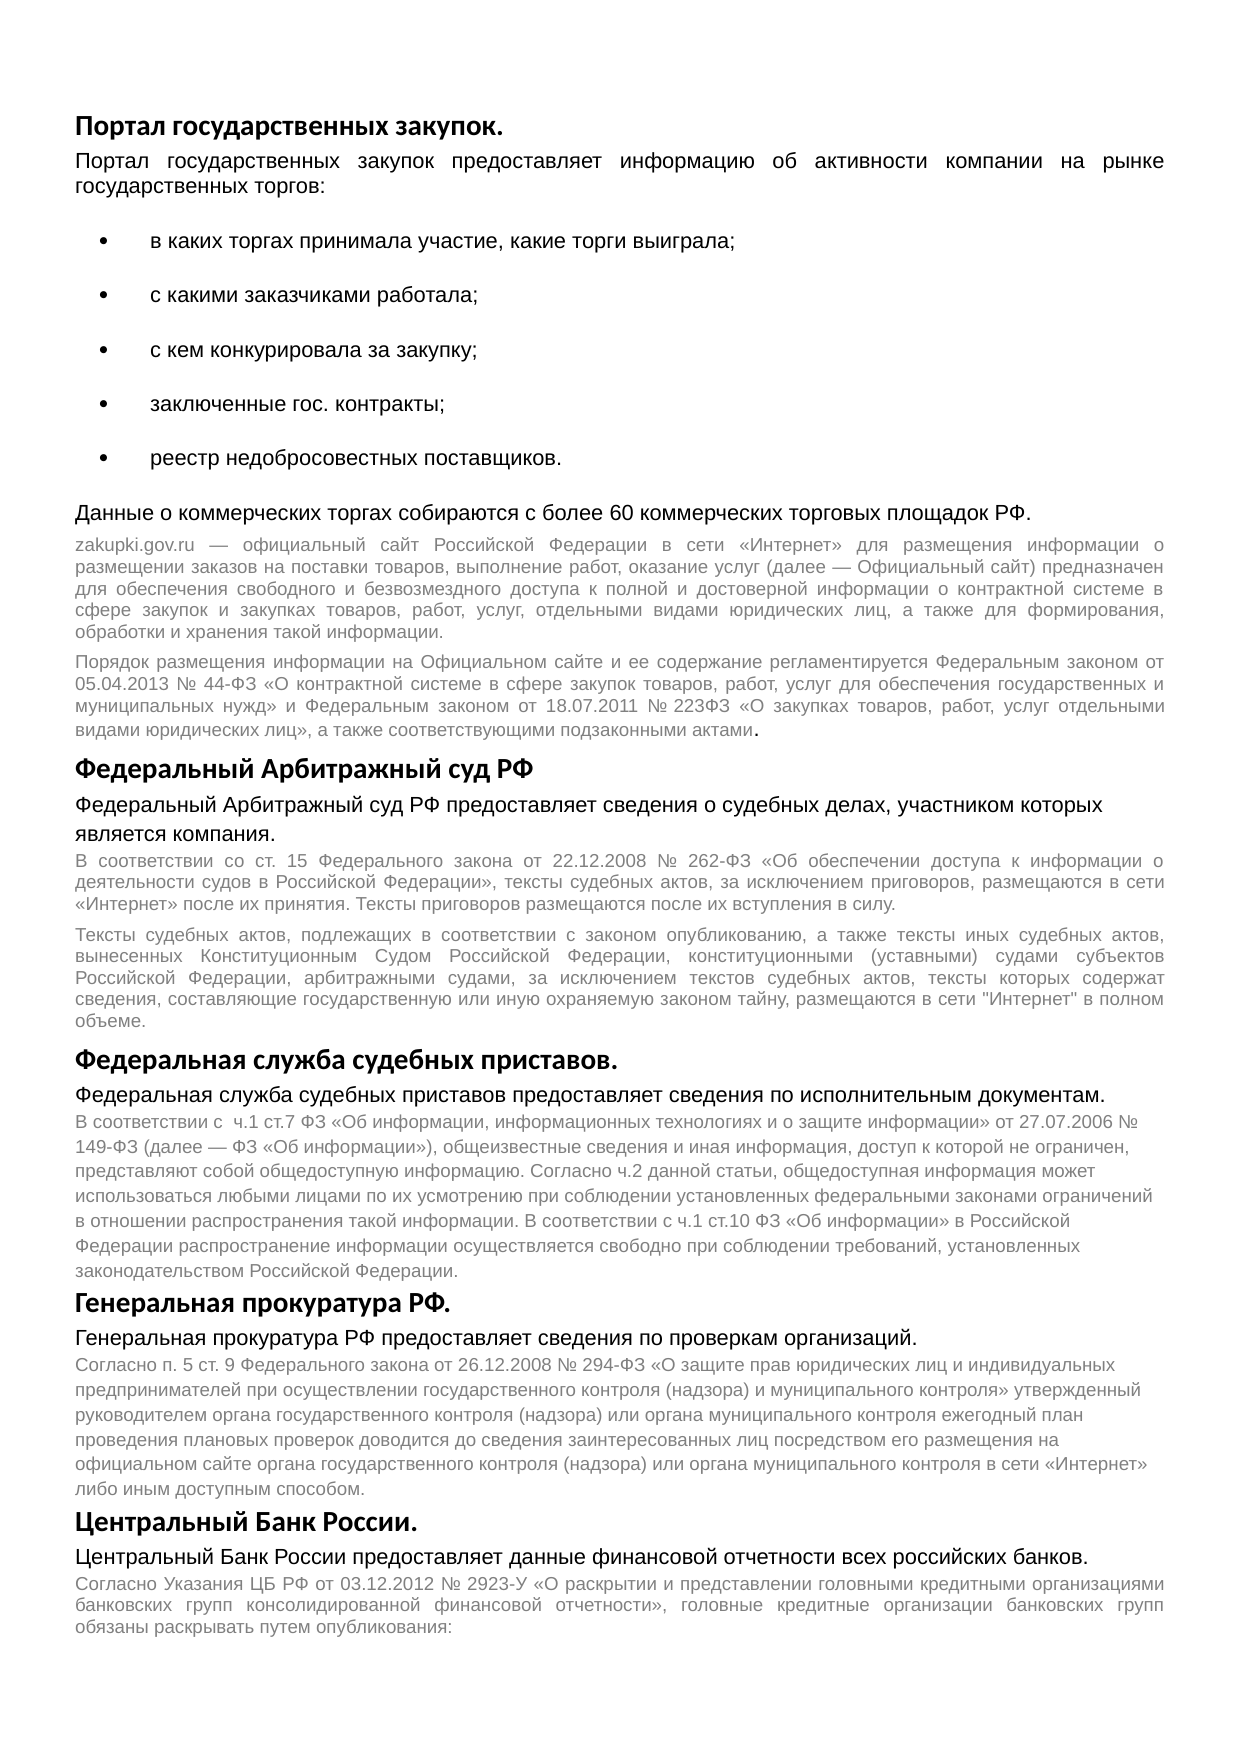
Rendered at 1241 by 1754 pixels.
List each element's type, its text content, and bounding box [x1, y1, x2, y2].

text Центральный Банк России предоставляет данные финансовой отчетности всех российских банков. [75, 1544, 1165, 1569]
text Федеральный Арбитражный суд РФ [75, 751, 1165, 786]
text Центральный Банк России. [75, 1503, 1165, 1538]
list заключенные гос. контракты; [100, 391, 1165, 416]
text Генеральная прокуратура РФ. [75, 1284, 1165, 1320]
text Федеральный Арбитражный суд РФ предоставляет сведения о судебных делах, участником которых является компания. [75, 792, 1165, 846]
text Данные о коммерческих торгах собираются с более 60 коммерческих торговых площадок РФ. [75, 499, 1165, 525]
text Порядок размещения информации на Официальном сайте и ее содержание регламентируется Федеральным законом от 05.04.2013 № 44-ФЗ «О контрактной системе в сфере закупок товаров, работ, услуг для обеспечения государственных и муниципальных нужд» и Федеральным законом от 18.07.2011 № 223ФЗ «О закупках товаров, работ, услуг отдельными видами юридических лиц», а также соответствующими подзаконными актами. [75, 651, 1165, 741]
text Портал государственных закупок. [75, 107, 1165, 143]
text Согласно п. 5 ст. 9 Федерального закона от 26.12.2008 № 294-ФЗ «О защите прав юридических лиц и индивидуальных предпринимателей при осуществлении государственного контроля (надзора) и муниципального контроля» утвержденный руководителем органа государственного контроля (надзора) или органа муниципального контроля ежегодный план проведения плановых проверок доводится до сведения заинтересованных лиц посредством его размещения на официальном сайте органа государственного контроля (надзора) или органа муниципального контроля в сети «Интернет» либо иным доступным способом. [75, 1354, 1165, 1499]
text Генеральная прокуратура РФ предоставляет сведения по проверкам организаций. [75, 1325, 1165, 1350]
text Федеральная служба судебных приставов предоставляет сведения по исполнительным документам. [75, 1082, 1165, 1107]
text zakupki.gov.ru — официальный сайт Российской Федерации в сети «Интернет» для размещения информации о размещении заказов на поставки товаров, выполнение работ, оказание услуг (далее — Официальный сайт) предназначен для обеспечения свободного и безвозмездного доступа к полной и достоверной информации о контрактной системе в сфере закупок и закупках товаров, работ, услуг, отдельными видами юридических лиц, а также для формирования, обработки и хранения такой информации. [75, 534, 1165, 642]
text В соответствии со ст. 15 Федерального закона от 22.12.2008 № 262-ФЗ «Об обеспечении доступа к информации о деятельности судов в Российской Федерации», тексты судебных актов, за исключением приговоров, размещаются в сети «Интернет» после их принятия. Тексты приговоров размещаются после их вступления в силу. [75, 849, 1165, 914]
list с какими заказчиками работала; [100, 282, 1165, 307]
text Согласно Указания ЦБ РФ от 03.12.2012 № 2923-У «О раскрытии и представлении головными кредитными организациями банковских групп консолидированной финансовой отчетности», головные кредитные организации банковских групп обязаны раскрывать путем опубликования: [75, 1573, 1165, 1637]
text Портал государственных закупок предоставляет информацию об активности компании на рынке государственных торгов: [75, 148, 1165, 198]
list в каких торгах принимала участие, какие торги выиграла; [100, 228, 1165, 253]
text Федеральная служба судебных приставов. [75, 1041, 1165, 1076]
list реестр недобросовестных поставщиков. [100, 445, 1165, 470]
text В соответствии с ч.1 ст.7 ФЗ «Об информации, информационных технологиях и о защите информации» от 27.07.2006 № 149-ФЗ (далее — ФЗ «Об информации»), общеизвестные сведения и иная информация, доступ к которой не ограничен, представляют собой общедоступную информацию. Согласно ч.2 данной статьи, общедоступная информация может использоваться любыми лицами по их усмотрению при соблюдении установленных федеральными законами ограничений в отношении распространения такой информации. В соответствии с ч.1 ст.10 ФЗ «Об информации» в Российской Федерации распространение информации осуществляется свободно при соблюдении требований, установленных законодательством Российской Федерации. [75, 1111, 1165, 1281]
list с кем конкурировала за закупку; [100, 336, 1165, 362]
text Тексты судебных актов, подлежащих в соответствии с законом опубликованию, а также тексты иных судебных актов, вынесенных Конституционным Судом Российской Федерации, конституционными (уставными) судами субъектов Российской Федерации, арбитражными судами, за исключением текстов судебных актов, тексты которых содержат сведения, составляющие государственную или иную охраняемую законом тайну, размещаются в сети "Интернет" в полном объеме. [75, 923, 1165, 1031]
